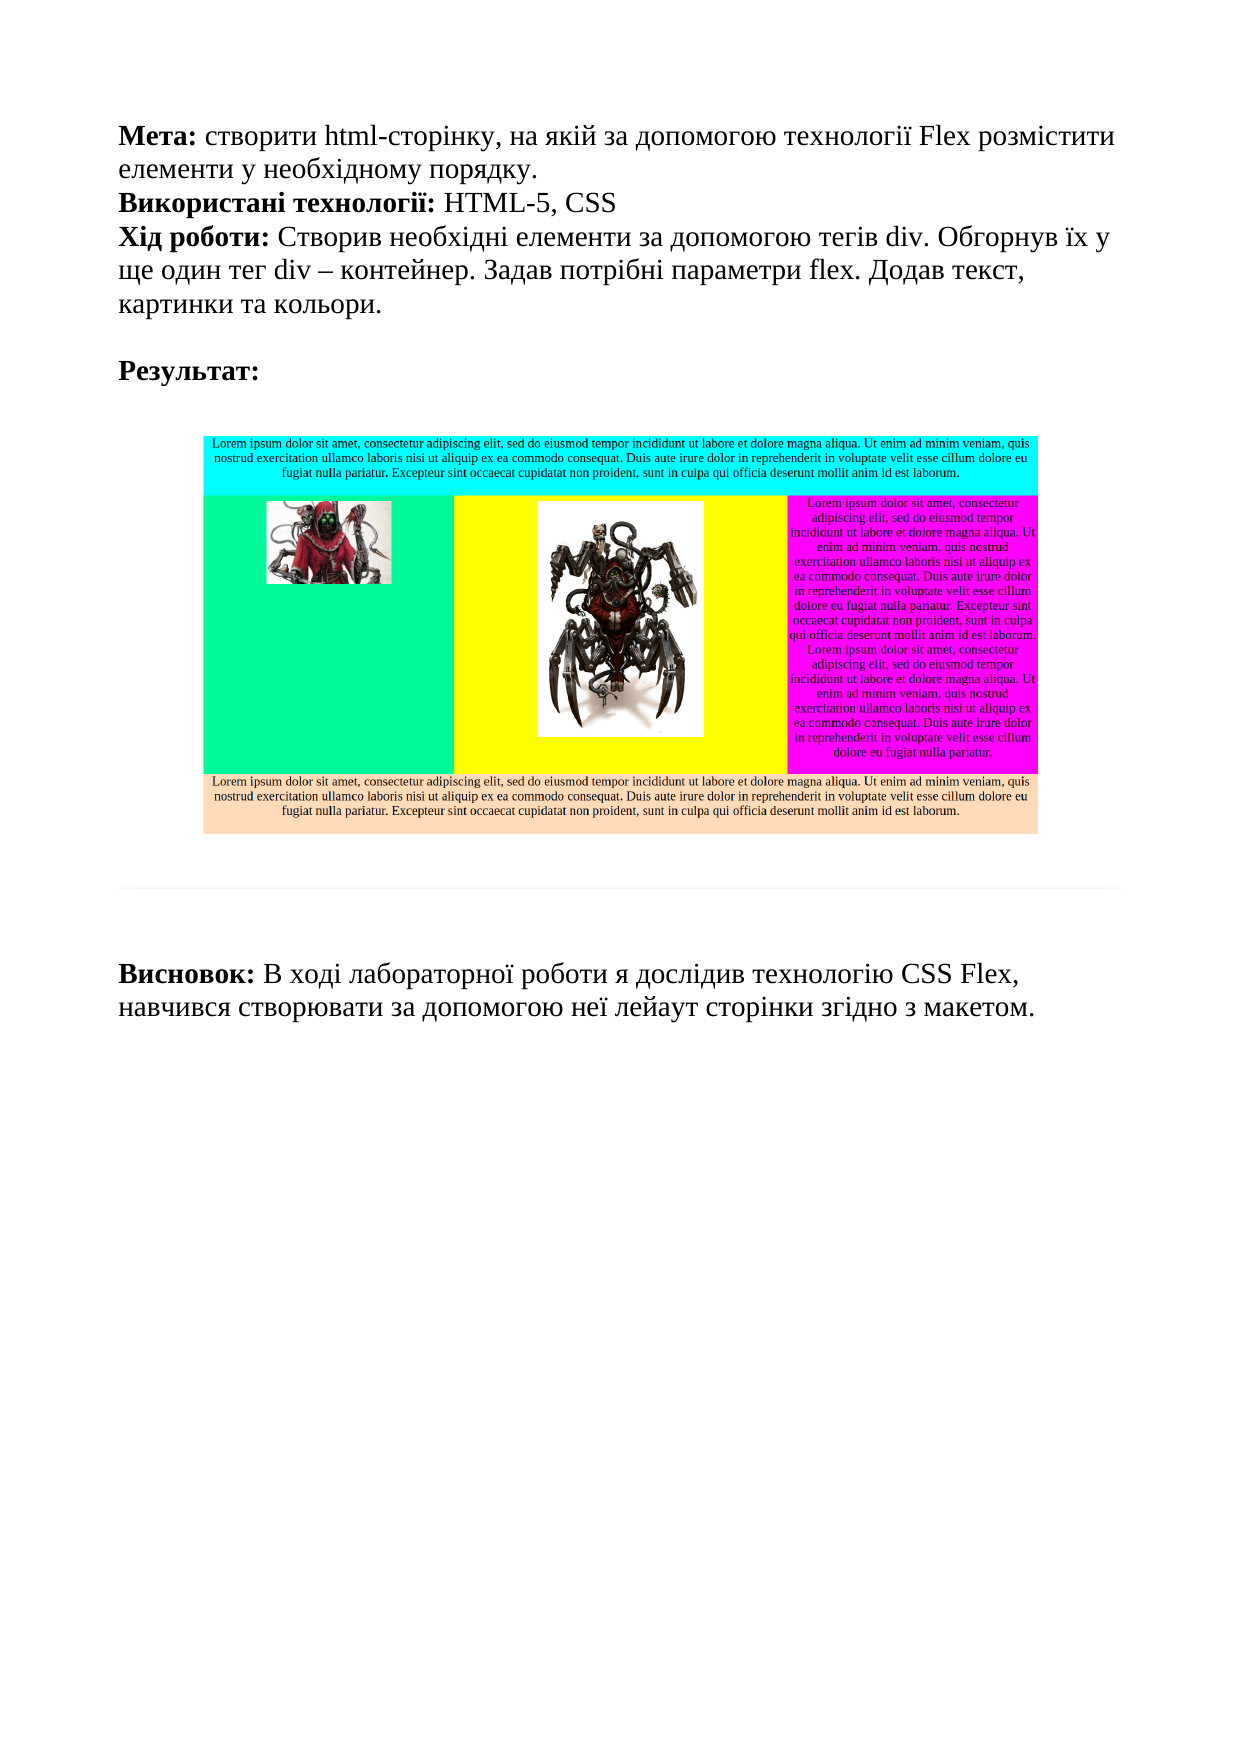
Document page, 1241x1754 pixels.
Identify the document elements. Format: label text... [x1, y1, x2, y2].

picture [118, 386, 1123, 889]
text Висновок: В ході лабораторної роботи я дослідив технологію CSS Flex, навчився створювати за допомогою неї лейаут сторінки згідно з макетом. [118, 956, 1122, 1023]
text Використані технології: HTML-5, CSS [118, 185, 1122, 219]
text Результат: [118, 353, 1122, 386]
text Мета: створити html-сторінку, на якій за допомогою технології Flex розмістити елементи у необхідному порядку. [118, 118, 1122, 185]
text Хід роботи: Створив необхідні елементи за допомогою тегів div. Обгорнув їх у ще один тег div – контейнер. Задав потрібні параметри flex. Додав текст, картинки та кольори. [118, 219, 1122, 319]
